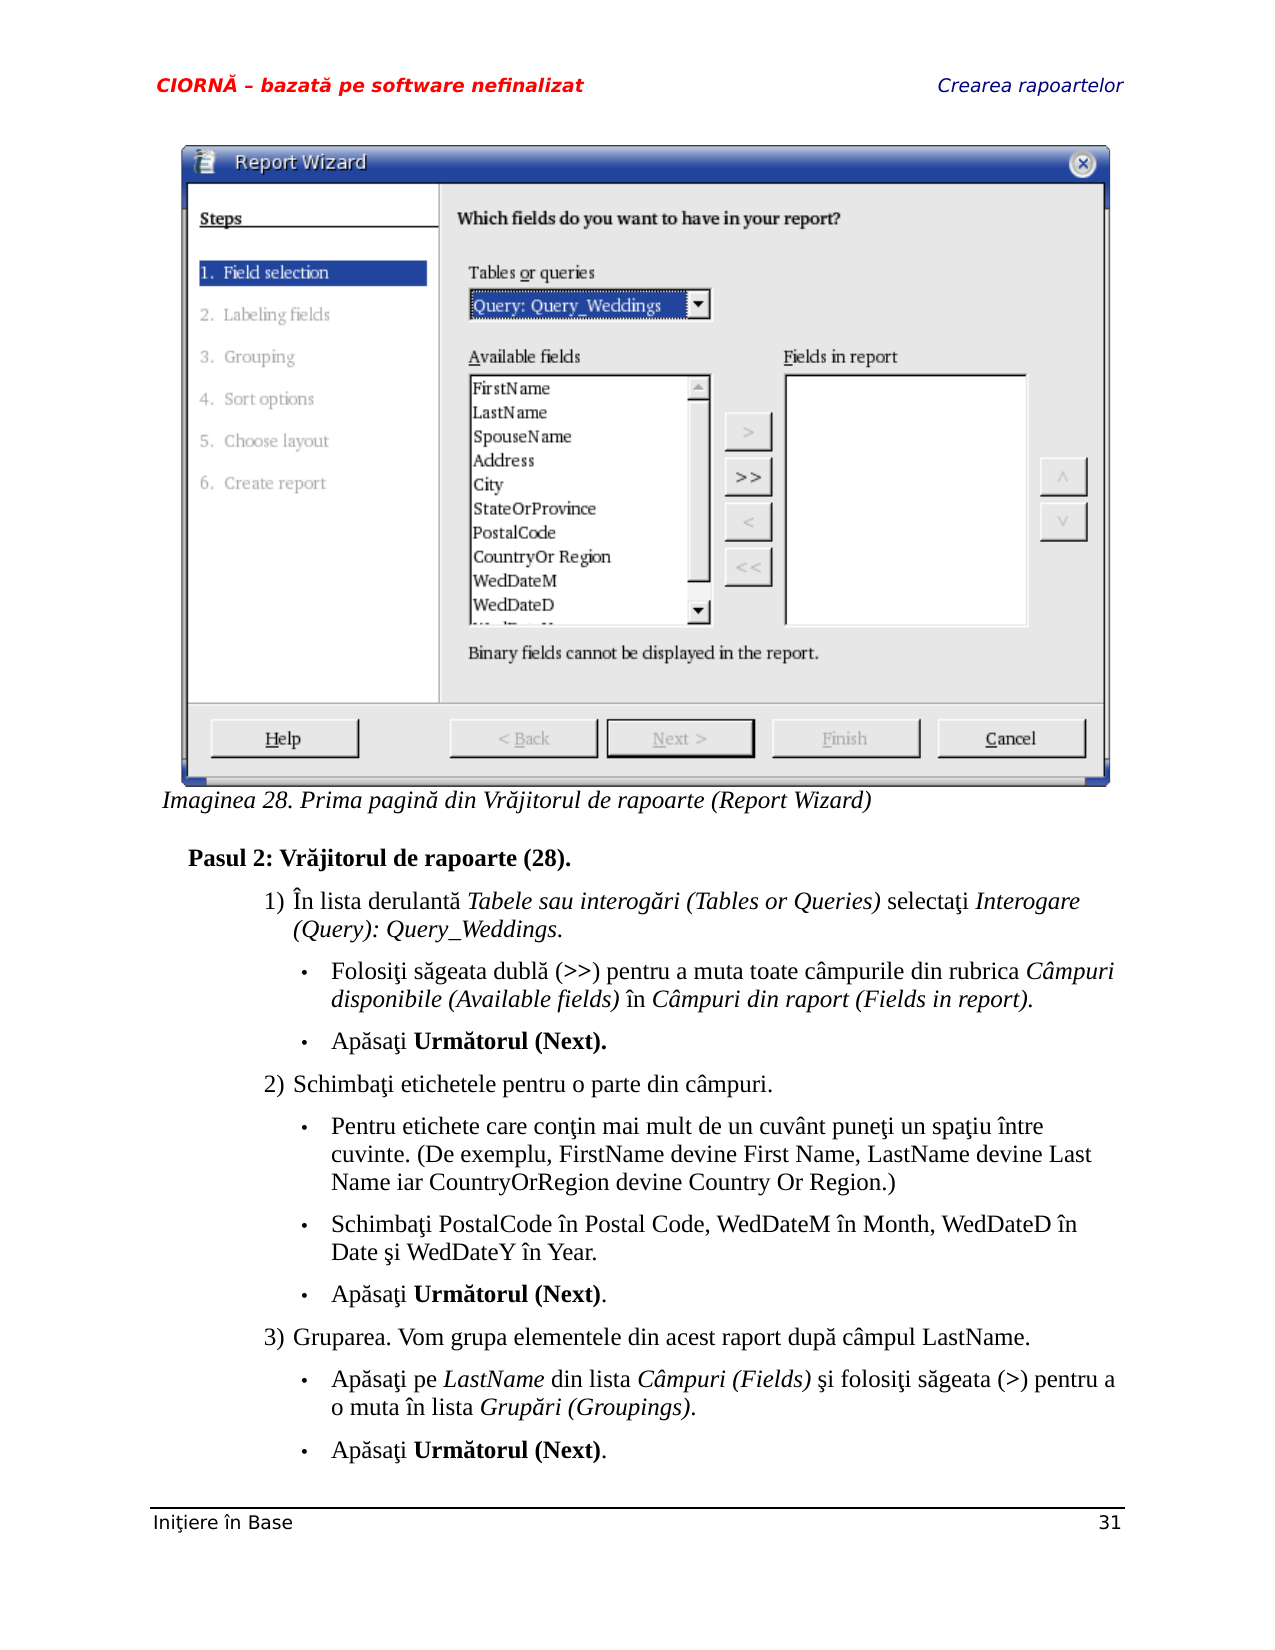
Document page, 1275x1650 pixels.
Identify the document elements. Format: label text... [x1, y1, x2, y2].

list Apăsaţi Următorul (Next). [301, 1436, 1125, 1463]
text Pasul 2: Vrăjitorul de rapoarte (Imaginea 28). [188, 844, 1125, 872]
list Schimbaţi etichetele pentru o parte din câmpuri. [263, 1070, 1125, 1098]
list Pentru etichete care conţin mai mult de un cuvânt puneţi un spaţiu între cuvinte. (De exemplu, FirstName devine First Name, LastName devine Last Name iar CountryOrRegion devine Country Or Region.) [301, 1112, 1125, 1196]
list În lista derulantă Tabele sau interogări (Tables or Queries) selectaţi Interogare (Query): Query_Weddings. [263, 887, 1125, 942]
list Schimbaţi PostalCode în Postal Code, WedDateM în Month, WedDateD în Date şi WedDateY în Year. [301, 1210, 1125, 1266]
list Apăsaţi pe LastName din lista Câmpuri (Fields) şi folosiţi săgeata (>) pentru a o muta în lista Grupări (Groupings). [301, 1366, 1125, 1421]
list Folosiţi săgeata dublă (>>) pentru a muta toate câmpurile din rubrica Câmpuri disponibile (Available fields) în Câmpuri din raport (Fields in report). [301, 957, 1125, 1013]
list Gruparea. Vom grupa elementele din acest raport după câmpul LastName. [263, 1323, 1125, 1351]
text Imaginea 28. Prima pagină din Vrăjitorul de rapoarte (Report Wizard) [162, 146, 1129, 814]
picture [181, 145, 1110, 787]
list Apăsaţi Următorul (Next). [301, 1281, 1125, 1308]
list Apăsaţi Următorul (Next). [301, 1027, 1125, 1055]
